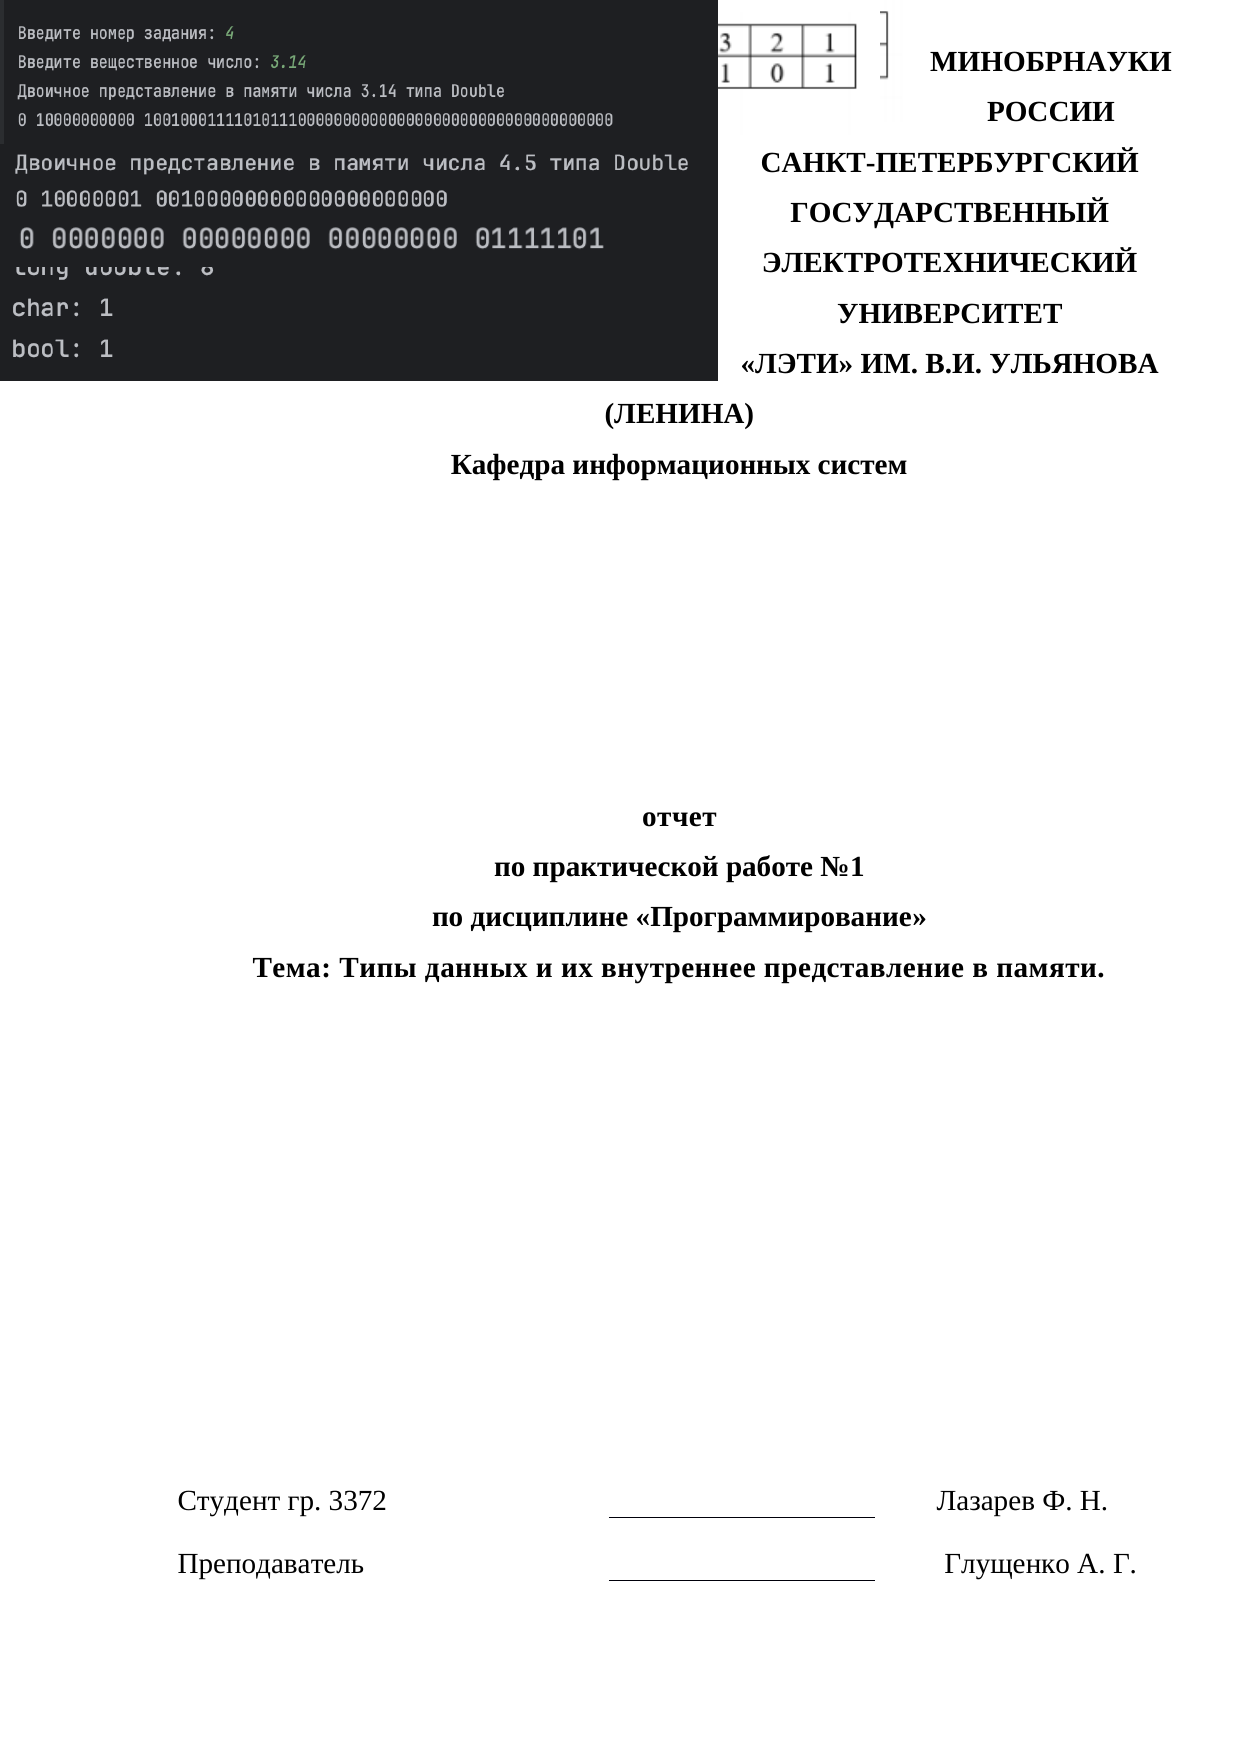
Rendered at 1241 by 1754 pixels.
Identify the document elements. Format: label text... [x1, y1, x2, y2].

text «ЛЭТИ» им. В.И. Ульянова (Ленина) [177, 346, 1181, 430]
table_cell Преподаватель [166, 1517, 609, 1580]
text МИНОБРНАУКИ РОССИИ [921, 44, 1181, 128]
table_header [609, 1453, 874, 1517]
text по дисциплине «Программирование» [177, 899, 1181, 933]
text отчет [177, 799, 1181, 832]
text по практической работе №1 [177, 849, 1181, 883]
table_header Лазарев Ф. Н. [875, 1453, 1170, 1517]
picture [0, 0, 921, 381]
text Тема: Типы данных и их внутреннее представление в памяти. [177, 950, 1181, 983]
table_cell [609, 1518, 874, 1580]
table_cell Глущенко А. Г. [875, 1517, 1170, 1580]
table_header Студент гр. 3372 [166, 1453, 609, 1517]
text Кафедра информационных систем [177, 447, 1181, 480]
text Санкт-Петербургский государственный [718, 145, 1181, 229]
text электротехнический университет [718, 246, 1181, 329]
